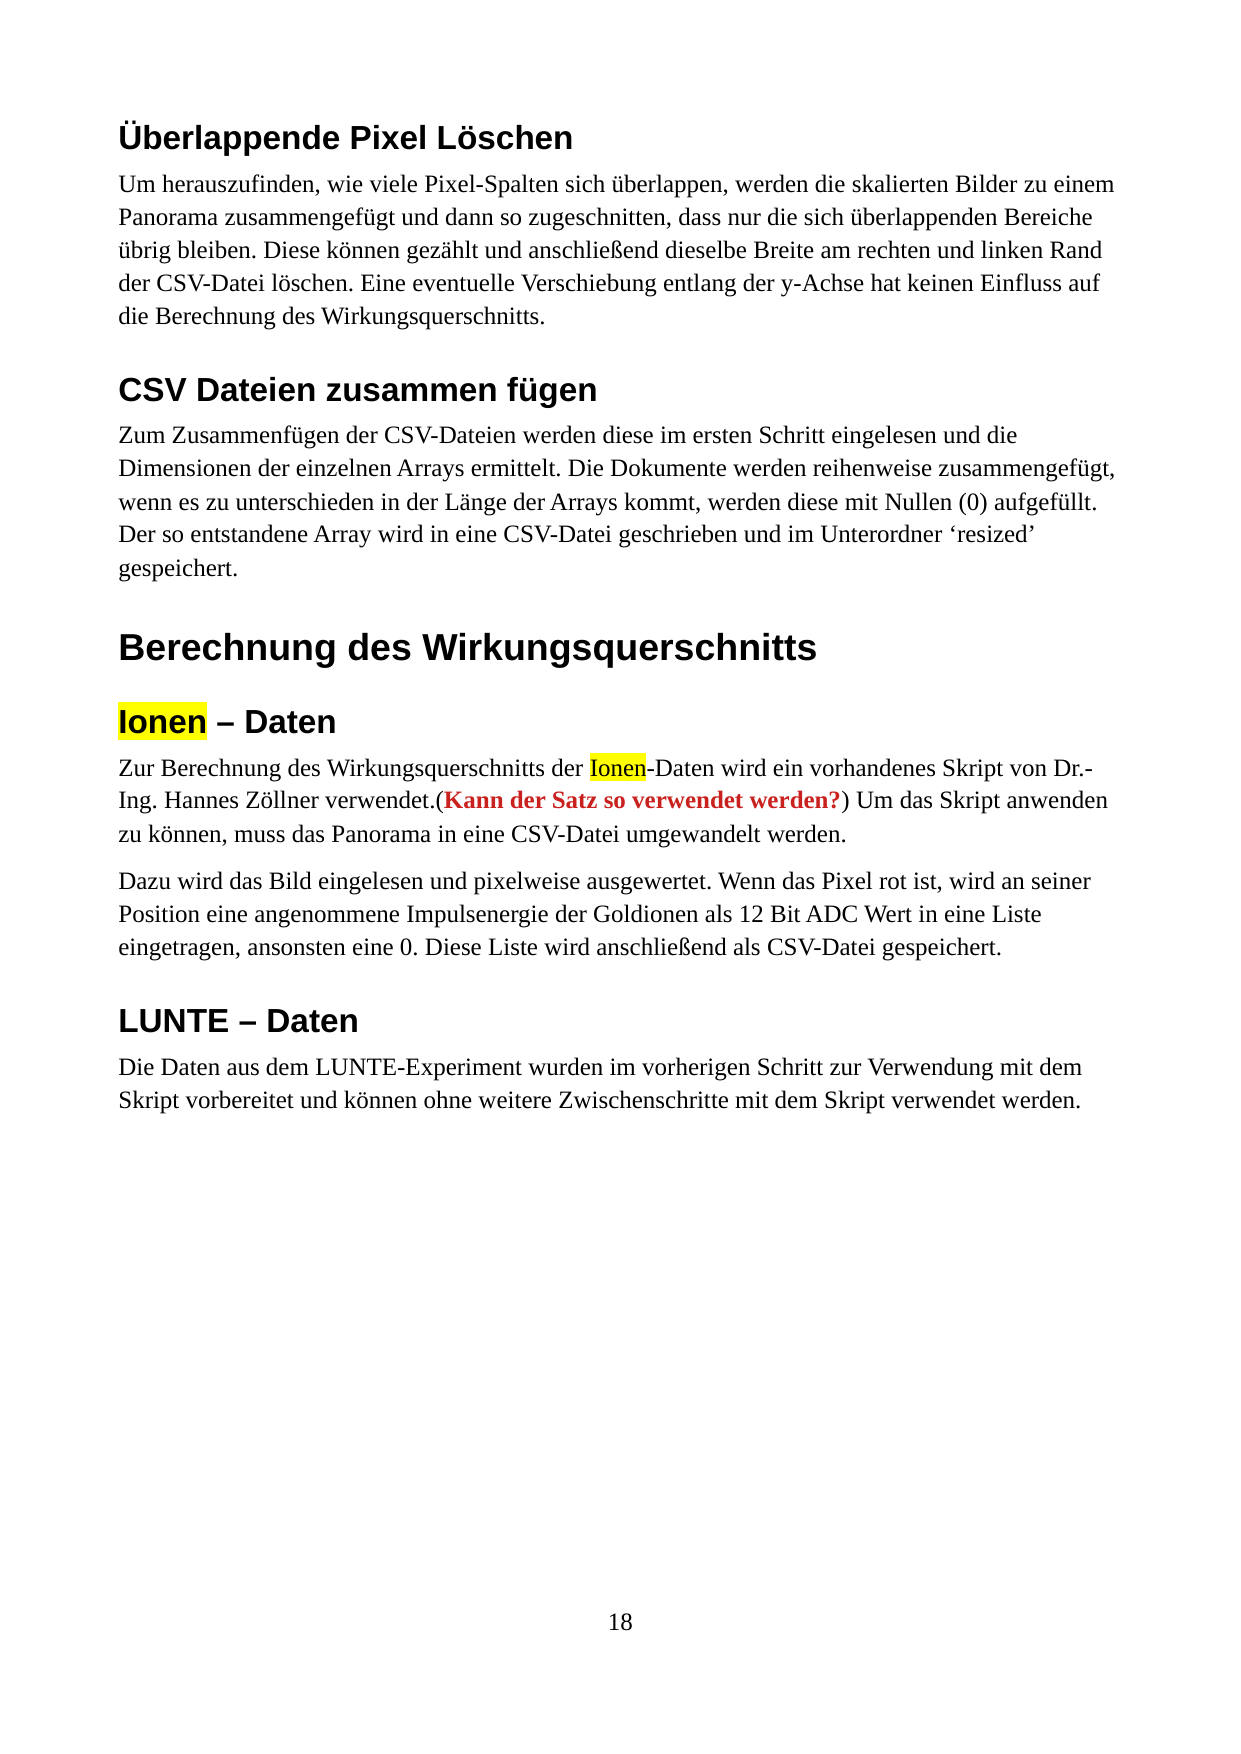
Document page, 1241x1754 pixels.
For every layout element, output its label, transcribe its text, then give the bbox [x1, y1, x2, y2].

text Zur Berechnung des Wirkungsquerschnitts der Ionen-Daten wird ein vorhandenes Skript von Dr.-Ing. Hannes Zöllner verwendet.(Kann der Satz so verwendet werden?) Um das Skript anwenden zu können, muss das Panorama in eine CSV-Datei umgewandelt werden. [118, 753, 1122, 847]
text Zum Zusammenfügen der CSV-Dateien werden diese im ersten Schritt eingelesen und die Dimensionen der einzelnen Arrays ermittelt. Die Dokumente werden reihenweise zusammengefügt, wenn es zu unterschieden in der Länge der Arrays kommt, werden diese mit Nullen (0) aufgefüllt. Der so entstandene Array wird in eine CSV-Datei geschrieben und im Unterordner ‘resized’ gespeichert. [118, 421, 1122, 581]
subtitle CSV Dateien zusammen fügen [118, 369, 1122, 408]
text Dazu wird das Bild eingelesen und pixelweise ausgewertet. Wenn das Pixel rot ist, wird an seiner Position eine angenommene Impulsenergie der Goldionen als 12 Bit ADC Wert in eine Liste eingetragen, ansonsten eine 0. Diese Liste wird anschließend als CSV-Datei gespeichert. [118, 866, 1122, 961]
subtitle LUNTE – Daten [118, 1001, 1122, 1039]
text Die Daten aus dem LUNTE-Experiment wurden im vorherigen Schritt zur Verwendung mit dem Skript vorbereitet und können ohne weitere Zwischenschritte mit dem Skript verwendet werden. [118, 1052, 1122, 1113]
subtitle Berechnung des Wirkungsquerschnitts [118, 625, 1122, 668]
text Um herauszufinden, wie viele Pixel-Spalten sich überlappen, werden die skalierten Bilder zu einem Panorama zusammengefügt und dann so zugeschnitten, dass nur die sich überlappenden Bereiche übrig bleiben. Diese können gezählt und anschließend dieselbe Breite am rechten und linken Rand der CSV-Datei löschen. Eine eventuelle Verschiebung entlang der y-Achse hat keinen Einfluss auf die Berechnung des Wirkungsquerschnitts. [118, 169, 1122, 330]
subtitle Ionen – Daten [118, 702, 1122, 740]
subtitle Überlappende Pixel Löschen [118, 118, 1122, 157]
